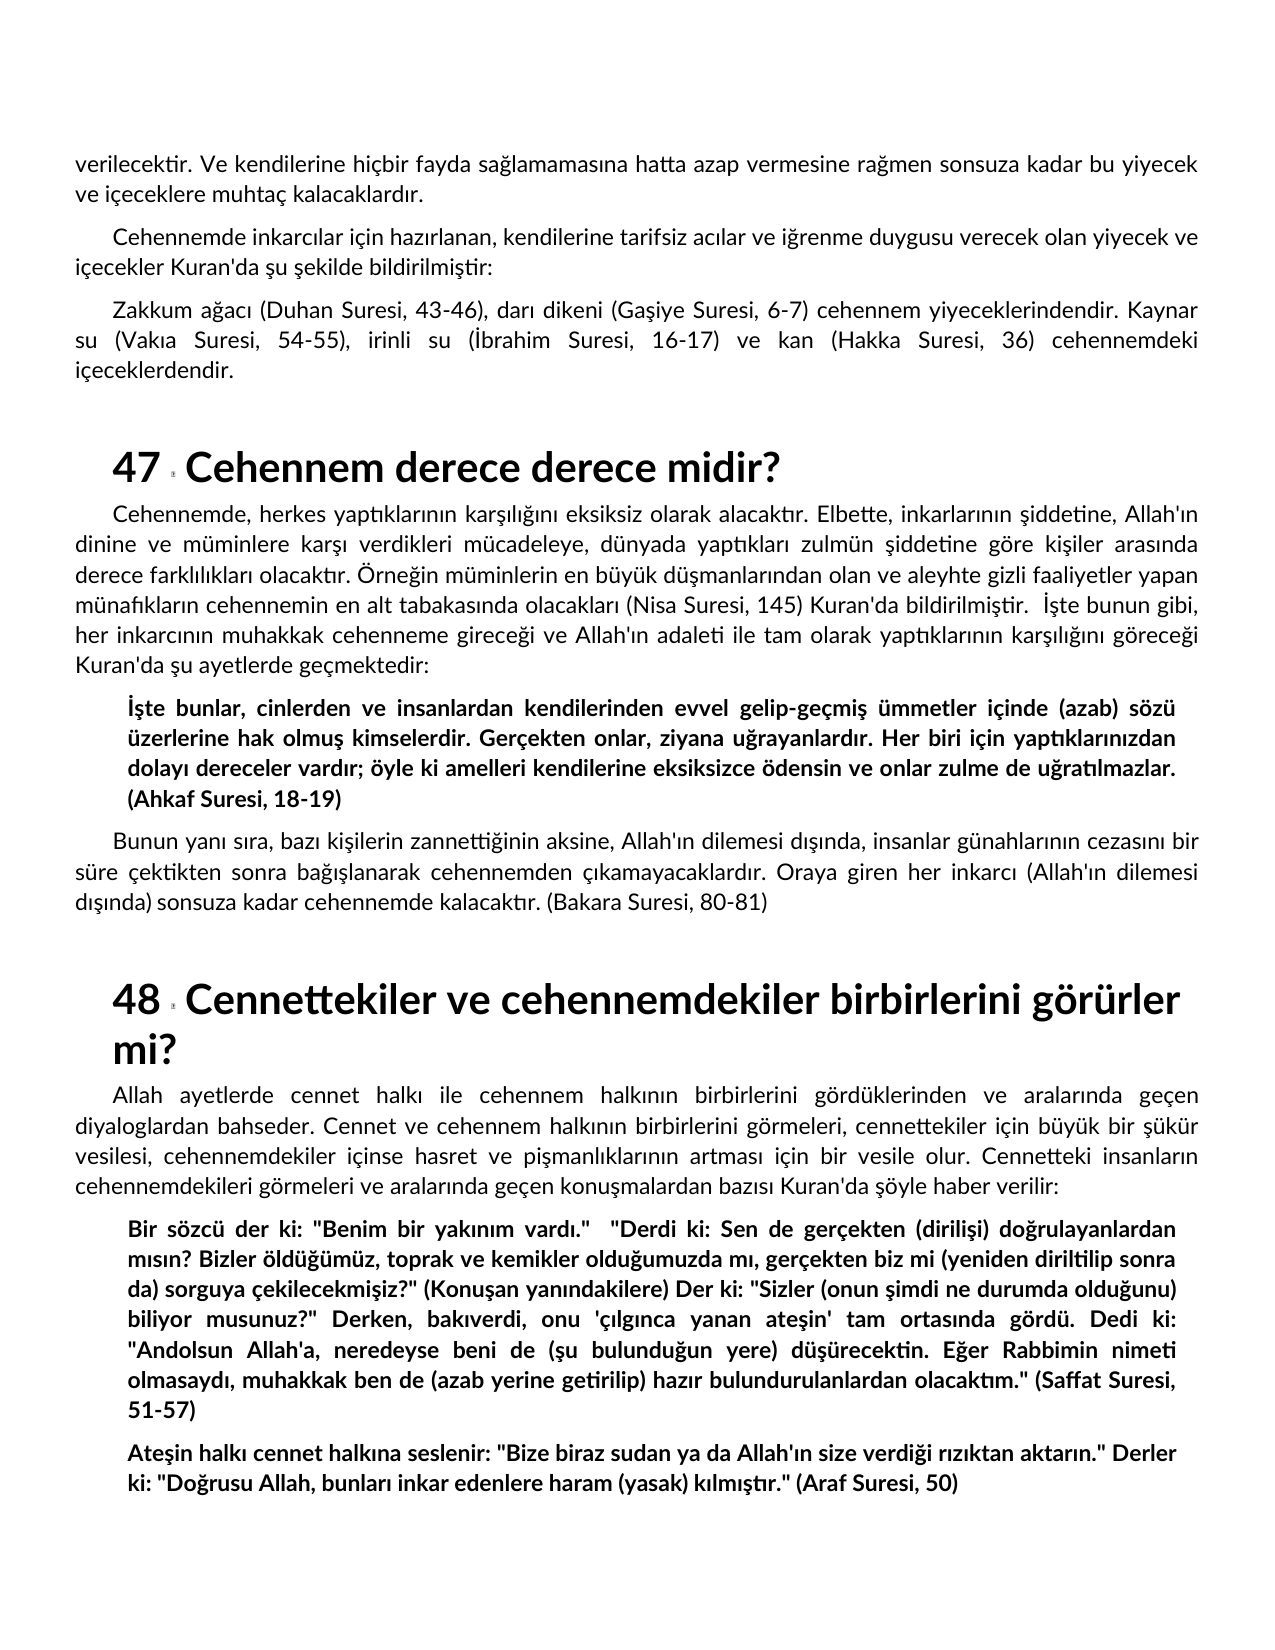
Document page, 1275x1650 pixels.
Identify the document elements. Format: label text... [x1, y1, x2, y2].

text Ateşin halkı cennet halkına seslenir: "Bize biraz sudan ya da Allah'ın size verdiği rızıktan aktarın." Derler ki: "Doğrusu Allah, bunları inkar edenlere haram (yasak) kılmıştır." (Araf Suresi, 50) [127, 1438, 1177, 1496]
text verilecektir. Ve kendilerine hiçbir fayda sağlamamasına hatta azap vermesine rağmen sonsuza kadar bu yiyecek ve içeceklere muhtaç kalacaklardır. [75, 150, 1200, 208]
subtitle 47  Cehennem derece derece midir? [112, 442, 1200, 492]
text Cehennemde inkarcılar için hazırlanan, kendilerine tarifsiz acılar ve iğrenme duygusu verecek olan yiyecek ve içecekler Kuran'da şu şekilde bildirilmiştir: [75, 223, 1200, 281]
text Allah ayetlerde cennet halkı ile cehennem halkının birbirlerini gördüklerinden ve aralarında geçen diyaloglardan bahseder. Cennet ve cehennem halkının birbirlerini görmeleri, cennettekiler için büyük bir şükür vesilesi, cehennemdekiler içinse hasret ve pişmanlıklarının artması için bir vesile olur. Cennetteki insanların cehennemdekileri görmeleri ve aralarında geçen konuşmalardan bazısı Kuran'da şöyle haber verilir: [75, 1081, 1200, 1199]
text Bir sözcü der ki: "Benim bir yakınım vardı." "Derdi ki: Sen de gerçekten (dirilişi) doğrulayanlardan mısın? Bizler öldüğümüz, toprak ve kemikler olduğumuzda mı, gerçekten biz mi (yeniden diriltilip sonra da) sorguya çekilecekmişiz?" (Konuşan yanındakilere) Der ki: "Sizler (onun şimdi ne durumda olduğunu) biliyor musunuz?" Derken, bakıverdi, onu 'çılgınca yanan ateşin' tam ortasında gördü. Dedi ki: "Andolsun Allah'a, neredeyse beni de (şu bulunduğun yere) düşürecektin. Eğer Rabbimin nimeti olmasaydı, muhakkak ben de (azab yerine getirilip) hazır bulundurulanlardan olacaktım." (Saffat Suresi, 51-57) [127, 1214, 1177, 1423]
text Zakkum ağacı (Duhan Suresi, 43-46), darı dikeni (Gaşiye Suresi, 6-7) cehennem yiyeceklerindendir. Kaynar su (Vakıa Suresi, 54-55), irinli su (İbrahim Suresi, 16-17) ve kan (Hakka Suresi, 36) cehennemdeki içeceklerdendir. [75, 296, 1200, 384]
text İşte bunlar, cinlerden ve insanlardan kendilerinden evvel gelip-geçmiş ümmetler içinde (azab) sözü üzerlerine hak olmuş kimselerdir. Gerçekten onlar, ziyana uğrayanlardır. Her biri için yaptıklarınızdan dolayı dereceler vardır; öyle ki amelleri kendilerine eksiksizce ödensin ve onlar zulme de uğratılmazlar. (Ahkaf Suresi, 18-19) [127, 694, 1177, 812]
text Bunun yanı sıra, bazı kişilerin zannettiğinin aksine, Allah'ın dilemesi dışında, insanlar günahlarının cezasını bir süre çektikten sonra bağışlanarak cehennemden çıkamayacaklardır. Oraya giren her inkarcı (Allah'ın dilemesi dışında) sonsuza kadar cehennemde kalacaktır. (Bakara Suresi, 80-81) [75, 827, 1200, 915]
subtitle 48  Cennettekiler ve cehennemdekiler birbirlerini görürler mi? [112, 973, 1200, 1073]
text Cehennemde, herkes yaptıklarının karşılığını eksiksiz olarak alacaktır. Elbette, inkarlarının şiddetine, Allah'ın dinine ve müminlere karşı verdikleri mücadeleye, dünyada yaptıkları zulmün şiddetine göre kişiler arasında derece farklılıkları olacaktır. Örneğin müminlerin en büyük düşmanlarından olan ve aleyhte gizli faaliyetler yapan münafıkların cehennemin en alt tabakasında olacakları (Nisa Suresi, 145) Kuran'da bildirilmiştir. İşte bunun gibi, her inkarcının muhakkak cehenneme gireceği ve Allah'ın adaleti ile tam olarak yaptıklarının karşılığını göreceği Kuran'da şu ayetlerde geçmektedir: [75, 500, 1200, 678]
